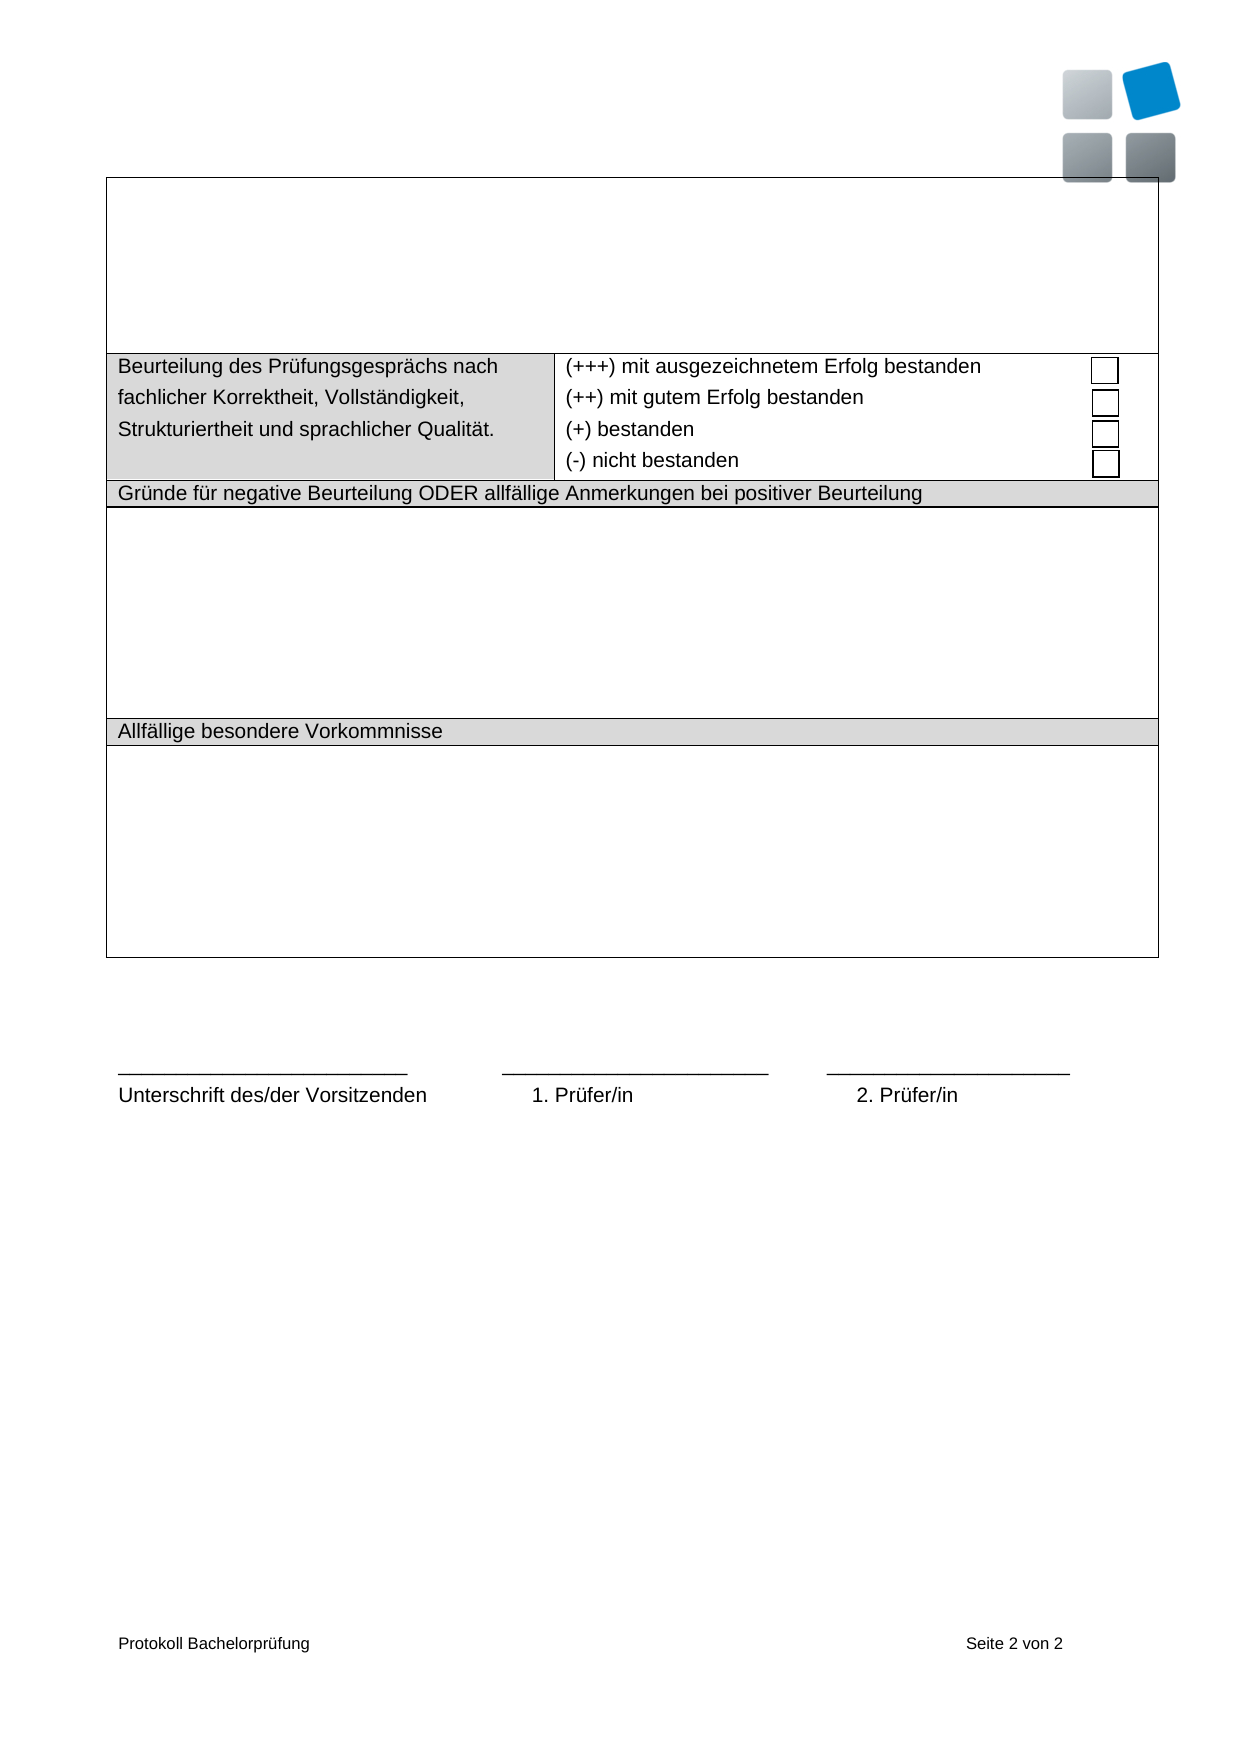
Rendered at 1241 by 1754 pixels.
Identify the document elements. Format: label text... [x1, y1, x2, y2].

table_cell [107, 746, 1158, 957]
table_cell Gründe für negative Beurteilung ODER allfällige Anmerkungen bei positiver Beurteilung [107, 481, 1158, 506]
text Unterschrift des/der Vorsitzenden 1. Prüfer/in 2. Prüfer/in [118, 1083, 1122, 1107]
table_cell Beurteilung des Prüfungsgesprächs nach fachlicher Korrektheit, Vollständigkeit, Strukturiertheit und sprachlicher Qualität. [107, 354, 554, 479]
table_cell (+++) mit ausgezeichnetem Erfolg bestanden (++) mit gutem Erfolg bestanden (+) bestanden (-) nicht bestanden [555, 354, 1158, 479]
table_cell [107, 178, 1158, 353]
table_cell [107, 508, 1158, 718]
text _________________________ _______________________ _____________________ [118, 1052, 1122, 1076]
picture [936, 178, 1158, 187]
picture [936, 59, 1185, 187]
table_cell Allfällige besondere Vorkommnisse [107, 719, 1158, 745]
